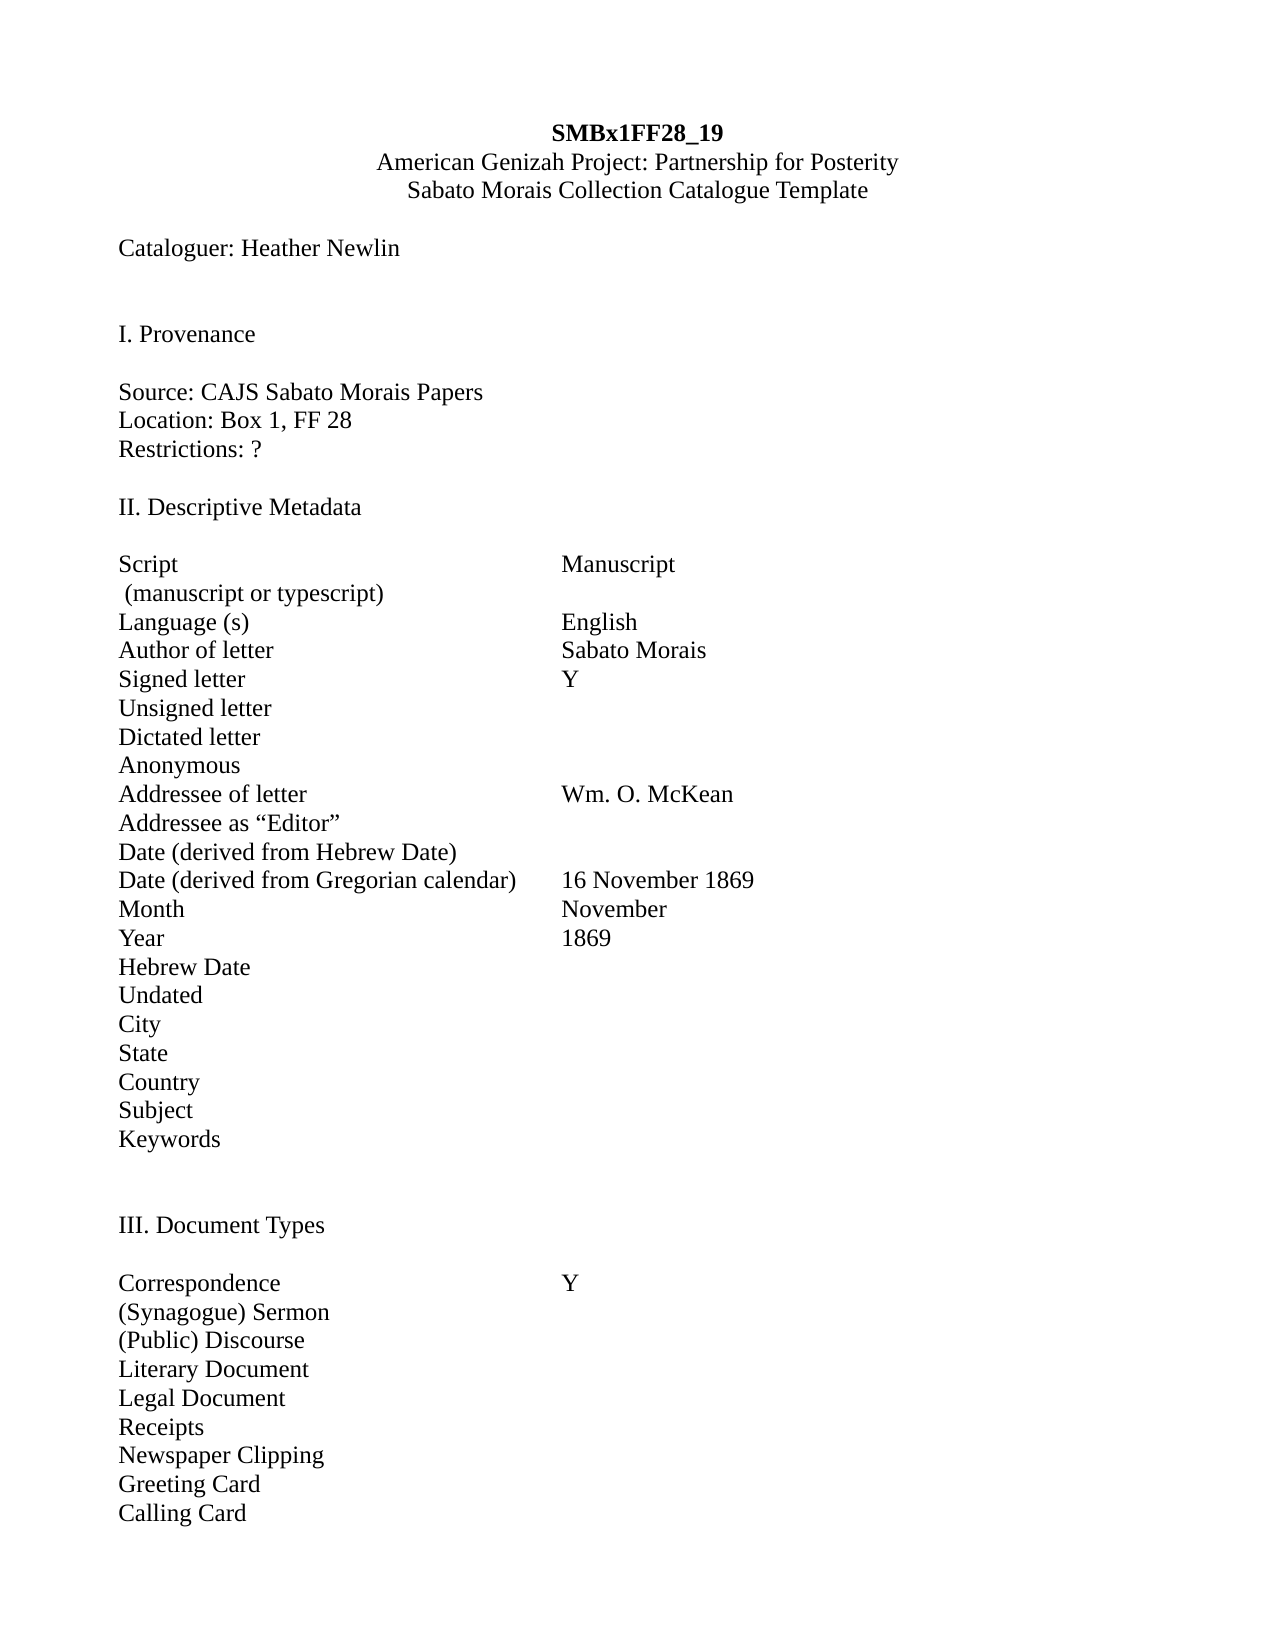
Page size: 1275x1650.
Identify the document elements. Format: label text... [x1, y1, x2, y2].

text Anonymous [118, 751, 1157, 779]
text Sabato Morais Collection Catalogue Template [118, 176, 1157, 204]
text Addressee as “Editor” [118, 808, 1157, 837]
text State [118, 1038, 1157, 1067]
text (manuscript or typescript) [118, 578, 1157, 607]
text Location: Box 1, FF 28 [118, 406, 1157, 434]
text Source: CAJS Sabato Morais Papers [118, 377, 1157, 406]
text City [118, 1009, 1157, 1038]
text Newspaper Clipping [118, 1441, 1157, 1469]
text Date (derived from Hebrew Date) [118, 837, 1157, 866]
text Keywords [118, 1124, 1157, 1153]
text Receipts [118, 1412, 1157, 1441]
text Month November [118, 894, 1157, 923]
text Hebrew Date [118, 952, 1157, 981]
text Unsigned letter [118, 693, 1157, 722]
text Year 1869 [118, 923, 1157, 952]
text American Genizah Project: Partnership for Posterity [118, 147, 1157, 176]
text Legal Document [118, 1383, 1157, 1412]
text Dictated letter [118, 722, 1157, 751]
text Literary Document [118, 1354, 1157, 1383]
text II. Descriptive Metadata [118, 492, 1157, 521]
text III. Document Types [118, 1211, 1157, 1239]
text Restrictions: ? [118, 434, 1157, 463]
text I. Provenance [118, 319, 1157, 348]
text Calling Card [118, 1498, 1157, 1527]
text Date (derived from Gregorian calendar) 16 November 1869 [118, 866, 1157, 894]
text Signed letter Y [118, 664, 1157, 693]
text Country [118, 1067, 1157, 1096]
text Author of letter Sabato Morais [118, 636, 1157, 664]
text Language (s) English [118, 607, 1157, 636]
text Subject [118, 1096, 1157, 1124]
text Cataloguer: Heather Newlin [118, 233, 1157, 262]
text Correspondence Y [118, 1268, 1157, 1297]
text Greeting Card [118, 1469, 1157, 1498]
text Addressee of letter Wm. O. McKean [118, 779, 1157, 808]
text (Synagogue) Sermon [118, 1297, 1157, 1326]
text (Public) Discourse [118, 1326, 1157, 1354]
text Script Manuscript [118, 549, 1157, 578]
text SMBx1FF28_19 [118, 118, 1157, 147]
text Undated [118, 981, 1157, 1009]
